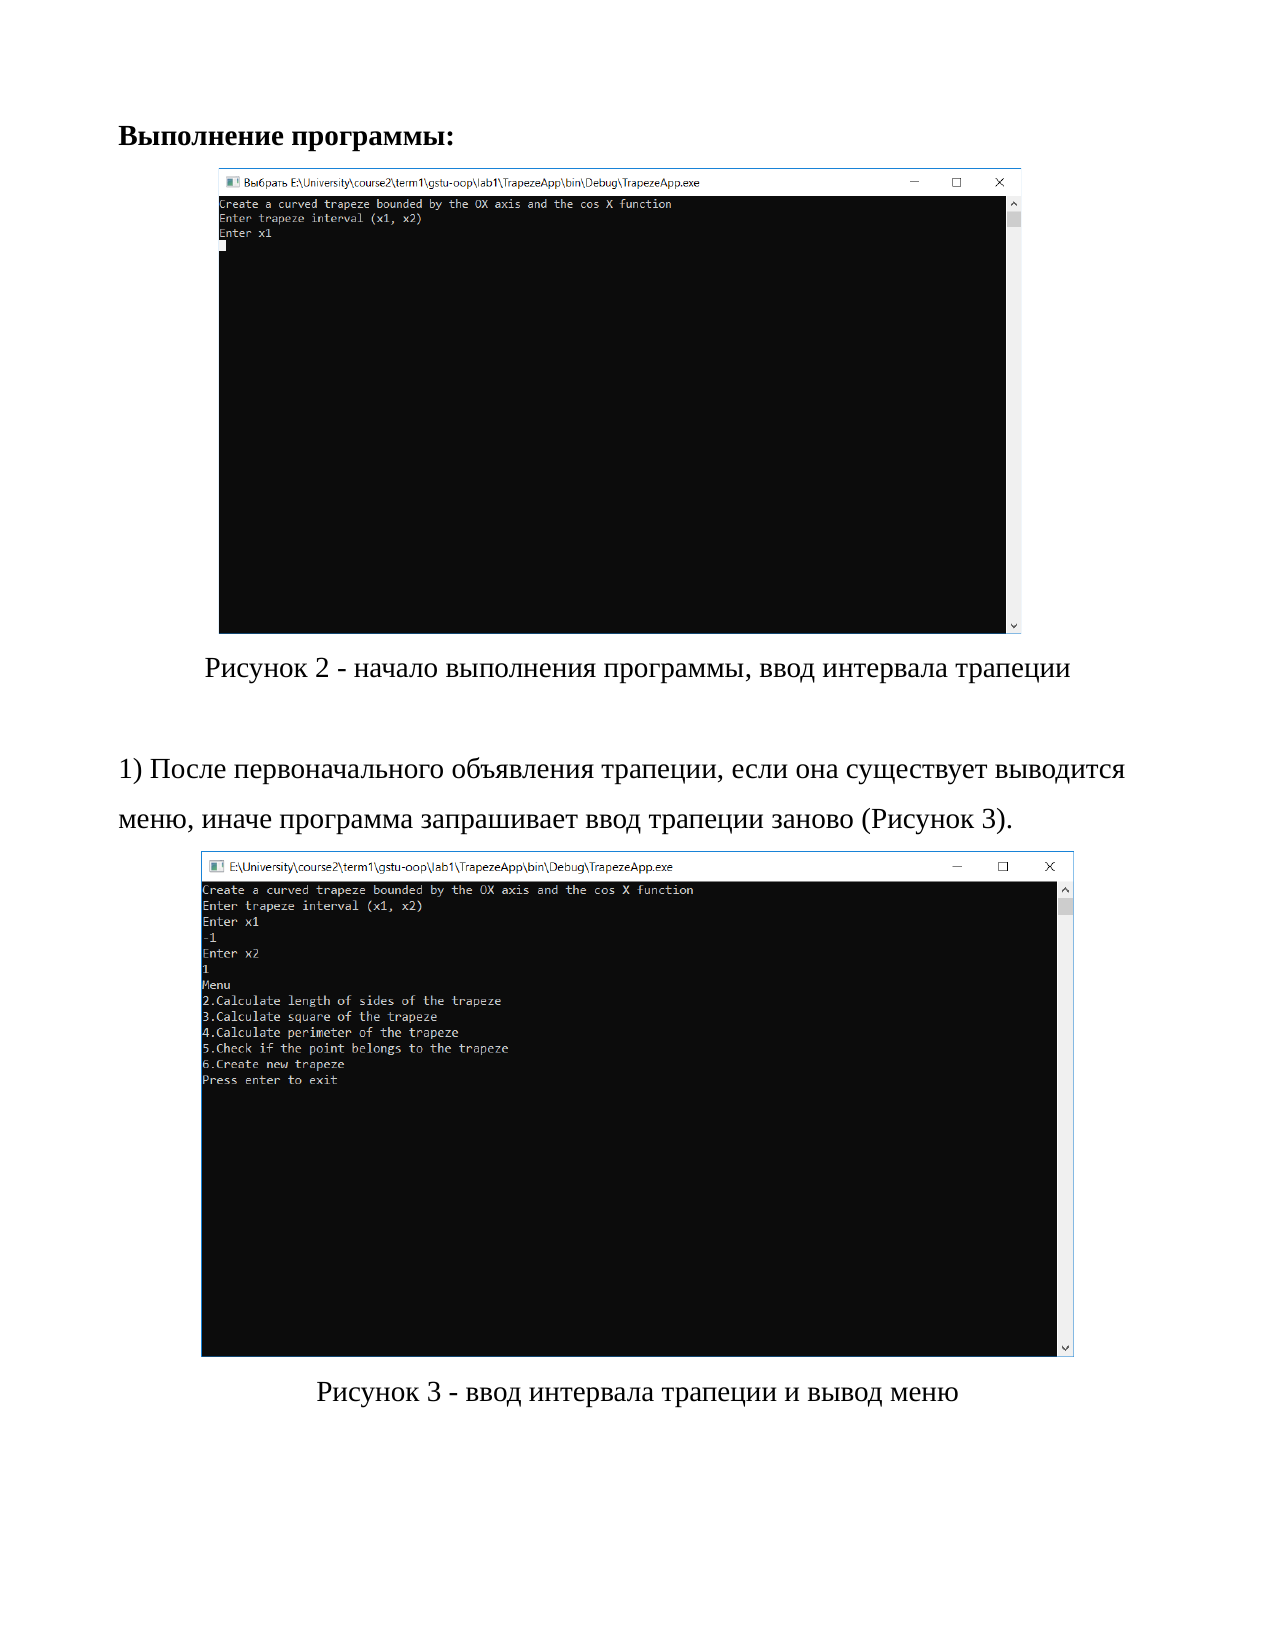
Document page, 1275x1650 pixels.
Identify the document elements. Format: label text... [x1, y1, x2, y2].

picture [218, 168, 1022, 634]
text Рисунок 3 - ввод интервала трапеции и вывод меню [118, 851, 1157, 1407]
picture [201, 851, 1074, 1357]
text Рисунок 2 - начало выполнения программы, ввод интервала трапеции [118, 168, 1157, 684]
text 1) После первоначального объявления трапеции, если она существует выводится меню, иначе программа запрашивает ввод трапеции заново (Рисунок 3). [118, 751, 1157, 834]
text Выполнение программы: [118, 118, 1157, 152]
